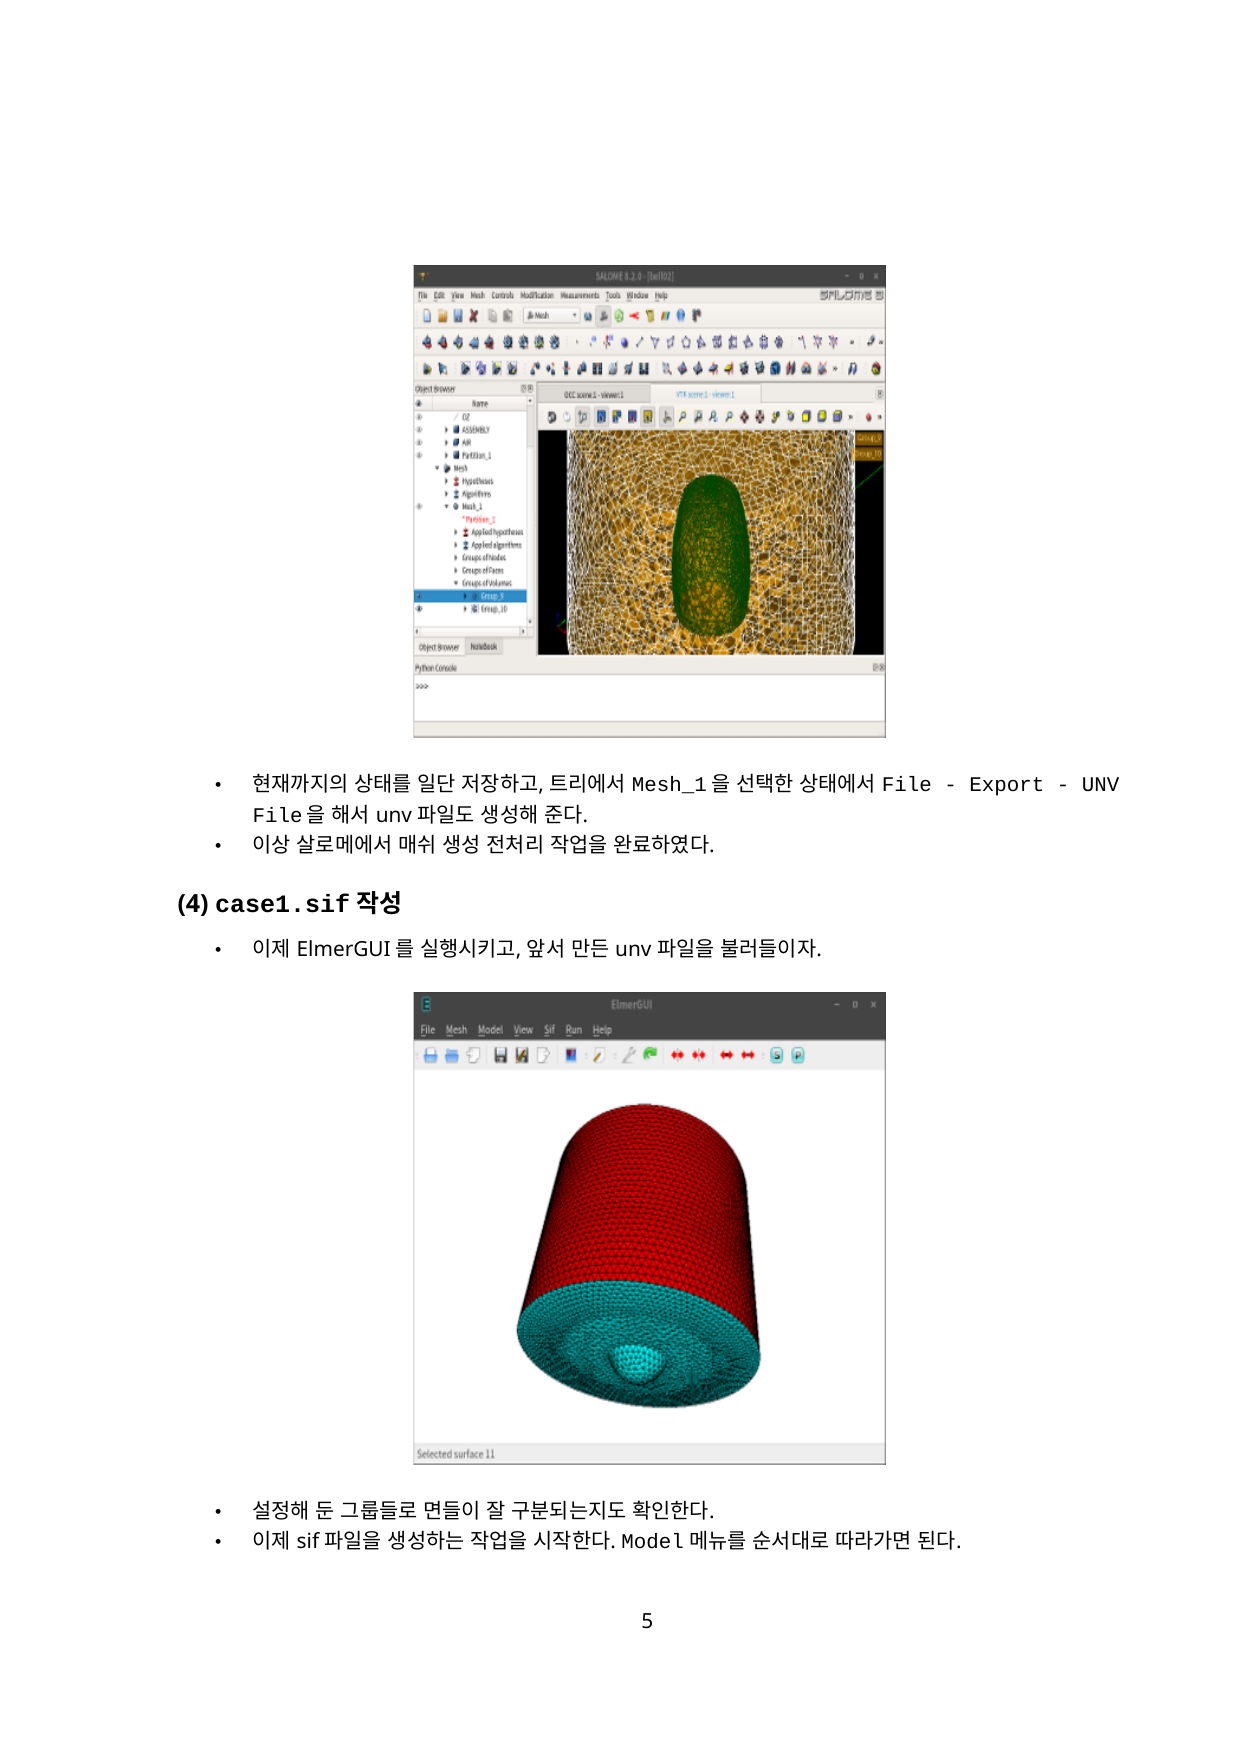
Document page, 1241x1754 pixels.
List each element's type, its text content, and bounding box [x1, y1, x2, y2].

list 현재까지의 상태를 일단 저장하고, 트리에서 Mesh_1을 선택한 상태에서 File - Export - UNV File을 해서 unv 파일도 생성해 준다. [215, 767, 1122, 828]
subtitle (4) case1.sif 작성 [177, 884, 1122, 920]
picture [413, 992, 886, 1465]
picture [413, 265, 886, 738]
list 이제 ElmerGUI를 실행시키고, 앞서 만든 unv 파일을 불러들이자. [215, 933, 1122, 963]
list 이상 살로메에서 매쉬 생성 전처리 작업을 완료하였다. [215, 828, 1122, 859]
list 이제 sif 파일을 생성하는 작업을 시작한다. Model 메뉴를 순서대로 따라가면 된다. [215, 1524, 1122, 1555]
list 설정해 둔 그룹들로 면들이 잘 구분되는지도 확인한다. [215, 1494, 1122, 1524]
